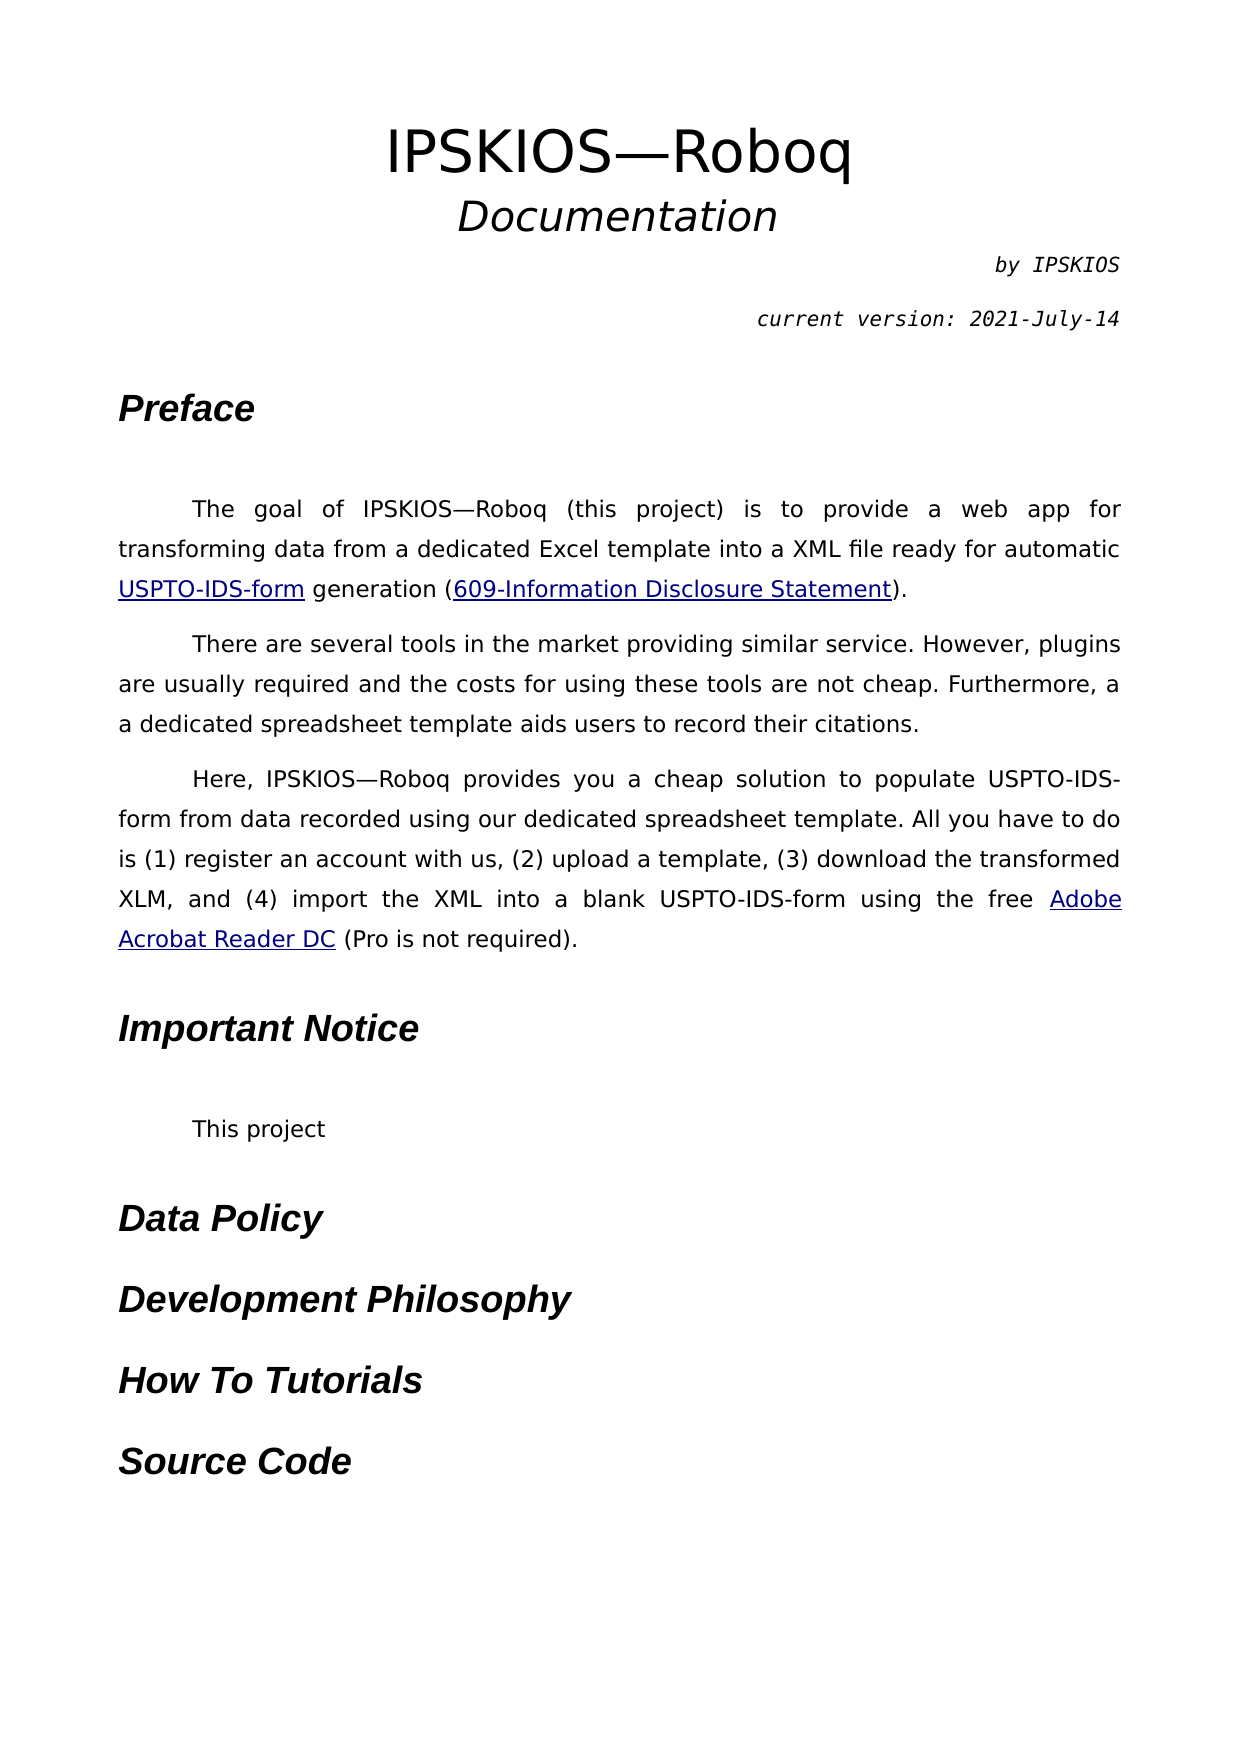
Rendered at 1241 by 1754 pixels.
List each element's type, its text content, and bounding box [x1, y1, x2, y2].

subtitle Preface [118, 386, 1122, 429]
subtitle How To Tutorials [118, 1358, 1122, 1402]
subtitle Development Philosophy [118, 1277, 1122, 1320]
title IPSKIOS—Roboq [118, 118, 1122, 186]
text The goal of IPSKIOS—Roboq (this project) is to provide a web app for transforming data from a dedicated Excel template into a XML file ready for automatic USPTO-IDS-form generation (609-Information Disclosure Statement). [118, 497, 1122, 603]
text current version: 2021-July-14 [118, 307, 1122, 331]
text This project [118, 1116, 1122, 1143]
subtitle Data Policy [118, 1196, 1122, 1239]
text by IPSKIOS [118, 253, 1122, 278]
text Here, IPSKIOS—Roboq provides you a cheap solution to populate USPTO-IDS-form from data recorded using our dedicated spreadsheet template. All you have to do is (1) register an account with us, (2) upload a template, (3) download the transformed XLM, and (4) import the XML into a blank USPTO-IDS-form using the free Adobe Acrobat Reader DC (Pro is not required). [118, 766, 1122, 952]
subtitle Source Code [118, 1439, 1122, 1483]
text There are several tools in the market providing similar service. However, plugins are usually required and the costs for using these tools are not cheap. Furthermore, a a dedicated spreadsheet template aids users to record their citations. [118, 631, 1122, 738]
subtitle Important Notice [118, 1005, 1122, 1049]
subtitle Documentation [118, 192, 1122, 241]
